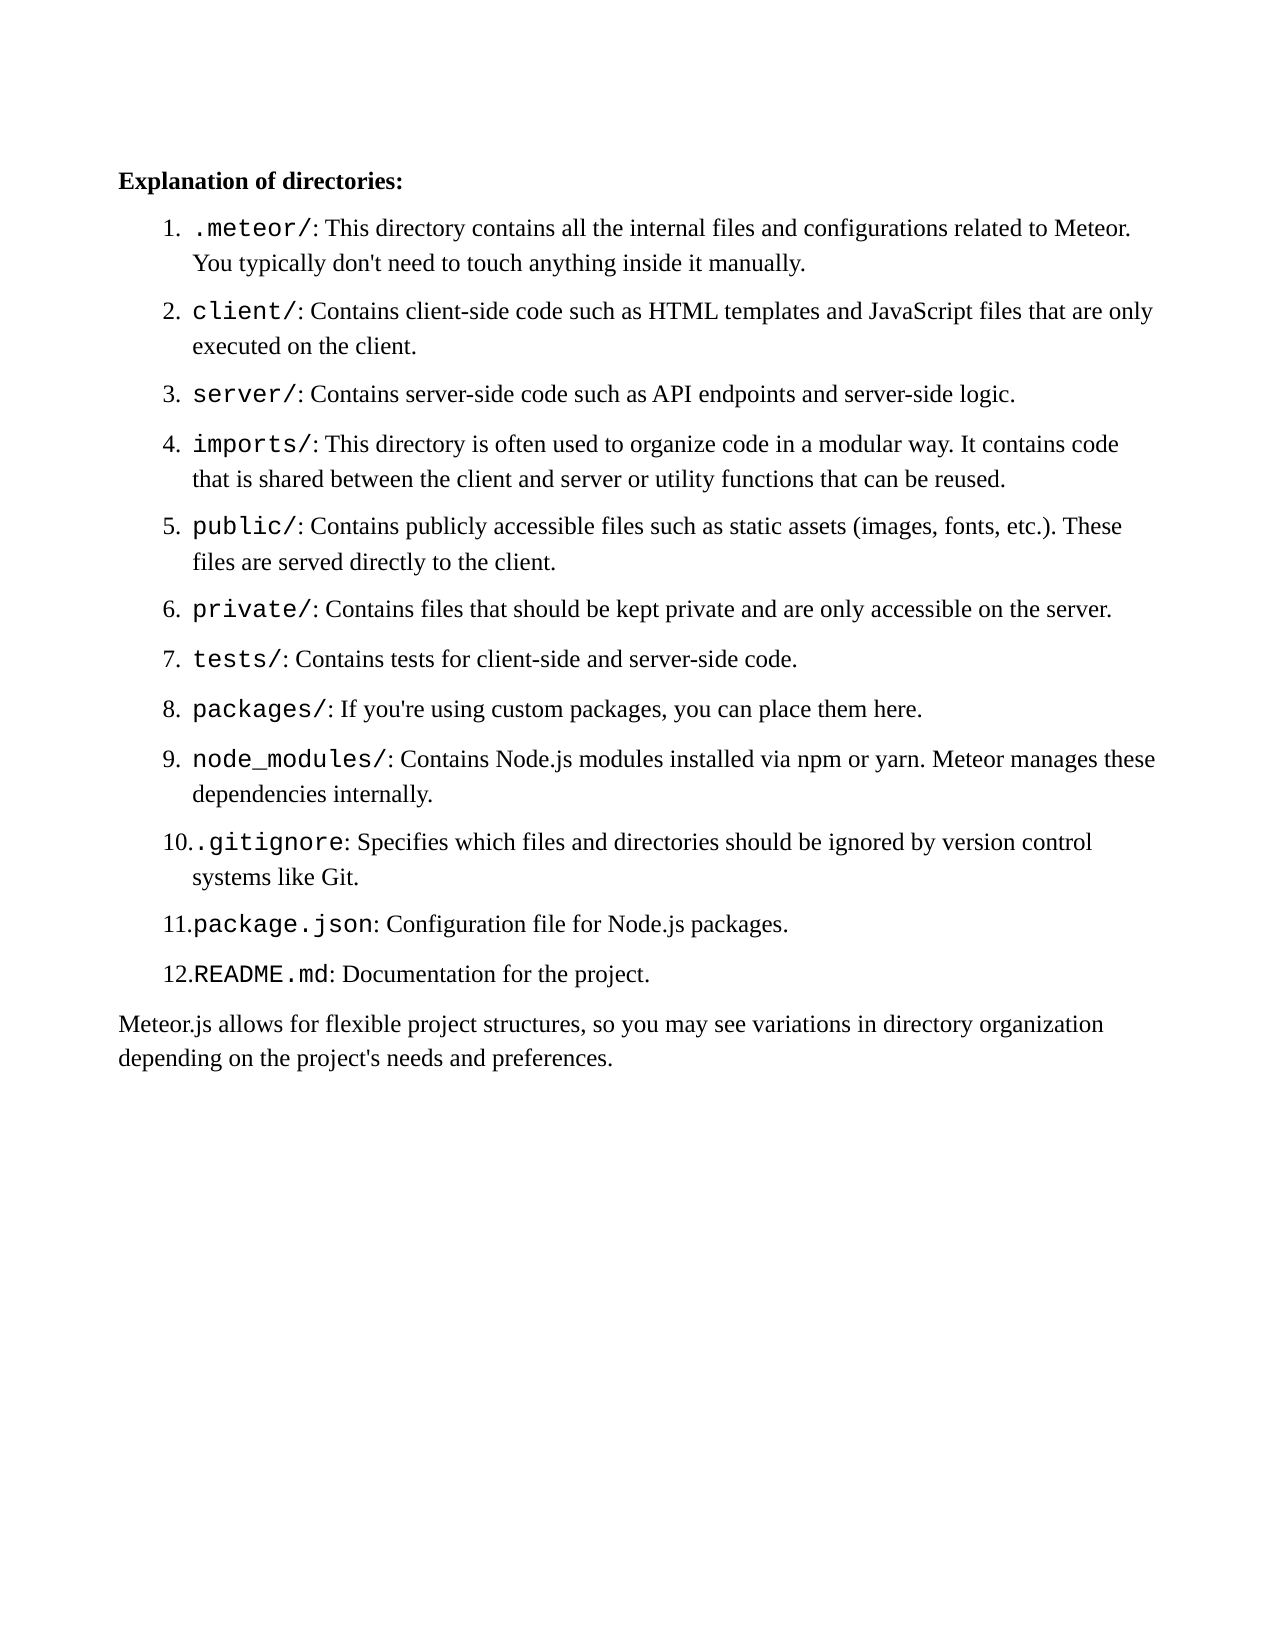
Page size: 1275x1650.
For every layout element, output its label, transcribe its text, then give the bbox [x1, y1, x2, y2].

list README.md: Documentation for the project. [162, 959, 1157, 990]
list imports/: This directory is often used to organize code in a modular way. It contains code that is shared between the client and server or utility functions that can be reused. [162, 429, 1157, 493]
list node_modules/: Contains Node.js modules installed via npm or yarn. Meteor manages these dependencies internally. [162, 744, 1157, 808]
text Explanation of directories: [118, 166, 1157, 194]
list public/: Contains publicly accessible files such as static assets (images, fonts, etc.). These files are served directly to the client. [162, 511, 1157, 575]
list client/: Contains client-side code such as HTML templates and JavaScript files that are only executed on the client. [162, 296, 1157, 360]
list packages/: If you're using custom packages, you can place them here. [162, 694, 1157, 725]
list server/: Contains server-side code such as API endpoints and server-side logic. [162, 379, 1157, 409]
list .meteor/: This directory contains all the internal files and configurations related to Meteor. You typically don't need to touch anything inside it manually. [162, 213, 1157, 277]
text Meteor.js allows for flexible project structures, so you may see variations in directory organization depending on the project's needs and preferences. [118, 1009, 1157, 1071]
list private/: Contains files that should be kept private and are only accessible on the server. [162, 594, 1157, 625]
list tests/: Contains tests for client-side and server-side code. [162, 644, 1157, 675]
list .gitignore: Specifies which files and directories should be ignored by version control systems like Git. [162, 827, 1157, 891]
list package.json: Configuration file for Node.js packages. [162, 909, 1157, 940]
